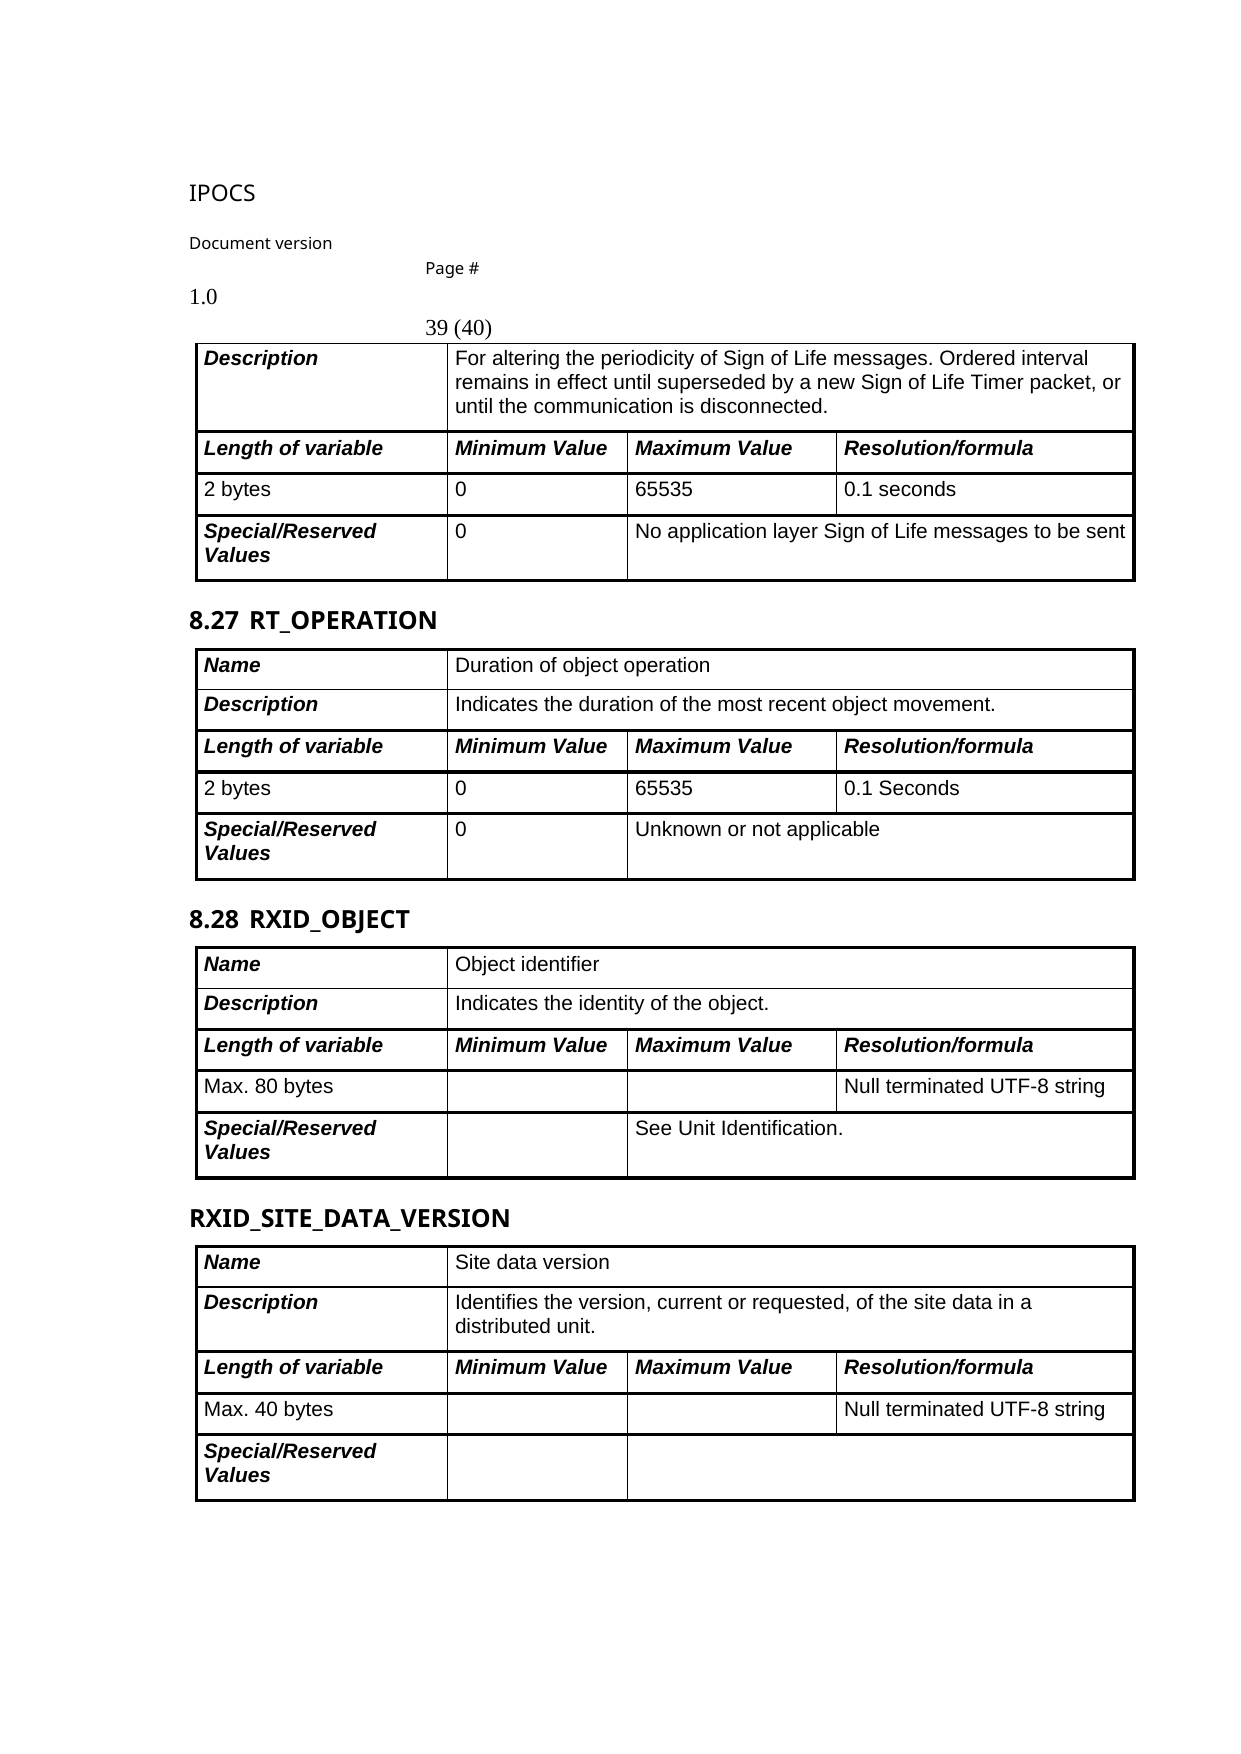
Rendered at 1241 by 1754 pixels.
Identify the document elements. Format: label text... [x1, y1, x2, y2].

table_cell Indicates the duration of the most recent object movement. [448, 690, 1132, 729]
table_cell Length of variable [198, 1353, 447, 1392]
table_header Site data version [448, 1248, 1132, 1286]
subtitle RXID_OBJECT [189, 902, 1122, 936]
table_cell Resolution/formula [837, 732, 1132, 770]
table_cell 0 [448, 774, 627, 812]
table_cell Minimum Value [448, 433, 627, 472]
table_cell 65535 [628, 475, 836, 513]
table_cell Length of variable [198, 433, 447, 472]
table_cell Maximum Value [628, 732, 836, 770]
table_cell Resolution/formula [837, 1353, 1132, 1392]
table_header Name [198, 651, 447, 689]
table_cell Special/Reserved Values [198, 815, 447, 878]
table_cell Null terminated UTF-8 string [837, 1395, 1132, 1433]
table_cell Minimum Value [448, 732, 627, 770]
table_cell [448, 1072, 627, 1111]
table_header Duration of object operation [448, 651, 1132, 689]
table_cell Max. 40 bytes [198, 1395, 447, 1433]
table_cell 65535 [628, 774, 836, 812]
table_cell [448, 1395, 627, 1433]
table_cell Description [198, 1288, 447, 1350]
table_cell Resolution/formula [837, 433, 1132, 472]
subtitle RT_OPERATION [189, 603, 1122, 637]
table_cell Length of variable [198, 732, 447, 770]
table_cell Minimum Value [448, 1353, 627, 1392]
table_cell Resolution/formula [837, 1031, 1132, 1069]
table_cell Description [198, 989, 447, 1027]
table_cell Description [198, 344, 447, 430]
table_cell Unknown or not applicable [628, 815, 1132, 878]
table_cell Special/Reserved Values [198, 517, 447, 579]
table_cell Maximum Value [628, 433, 836, 472]
table_cell Null terminated UTF-8 string [837, 1072, 1132, 1111]
table_cell For altering the periodicity of Sign of Life messages. Ordered interval remains in effect until superseded by a new Sign of Life Timer packet, or until the communication is disconnected. [448, 344, 1132, 430]
table_cell 2 bytes [198, 774, 447, 812]
table_cell Identifies the version, current or requested, of the site data in a distributed unit. [448, 1288, 1132, 1350]
table_cell [628, 1395, 836, 1433]
table_cell Special/Reserved Values [198, 1436, 447, 1499]
table_cell [448, 1114, 627, 1176]
table_cell Indicates the identity of the object. [448, 989, 1132, 1027]
table_cell 0.1 Seconds [837, 774, 1132, 812]
table_cell Special/Reserved Values [198, 1114, 447, 1176]
table_cell See 6.1.3.1. [628, 1114, 1132, 1176]
table_cell 2 bytes [198, 475, 447, 513]
table_cell Length of variable [198, 1031, 447, 1069]
table_cell Maximum Value [628, 1031, 836, 1069]
table_header Object identifier [448, 949, 1132, 988]
table_cell 0 [448, 475, 627, 513]
table_header Name [198, 1248, 447, 1286]
table_cell 0.1 seconds [837, 475, 1132, 513]
table_cell No application layer Sign of Life messages to be sent [628, 517, 1132, 579]
table_cell Description [198, 690, 447, 729]
table_cell Maximum Value [628, 1353, 836, 1392]
subtitle RXID_SITE_DATA_VERSION [189, 1200, 1122, 1234]
table_header Name [198, 949, 447, 988]
table_cell Minimum Value [448, 1031, 627, 1069]
table_cell 0 [448, 815, 627, 878]
table_cell [448, 1436, 627, 1499]
table_cell [628, 1436, 1132, 1499]
table_cell Max. 80 bytes [198, 1072, 447, 1111]
table_cell 0 [448, 517, 627, 579]
table_cell [628, 1072, 836, 1111]
